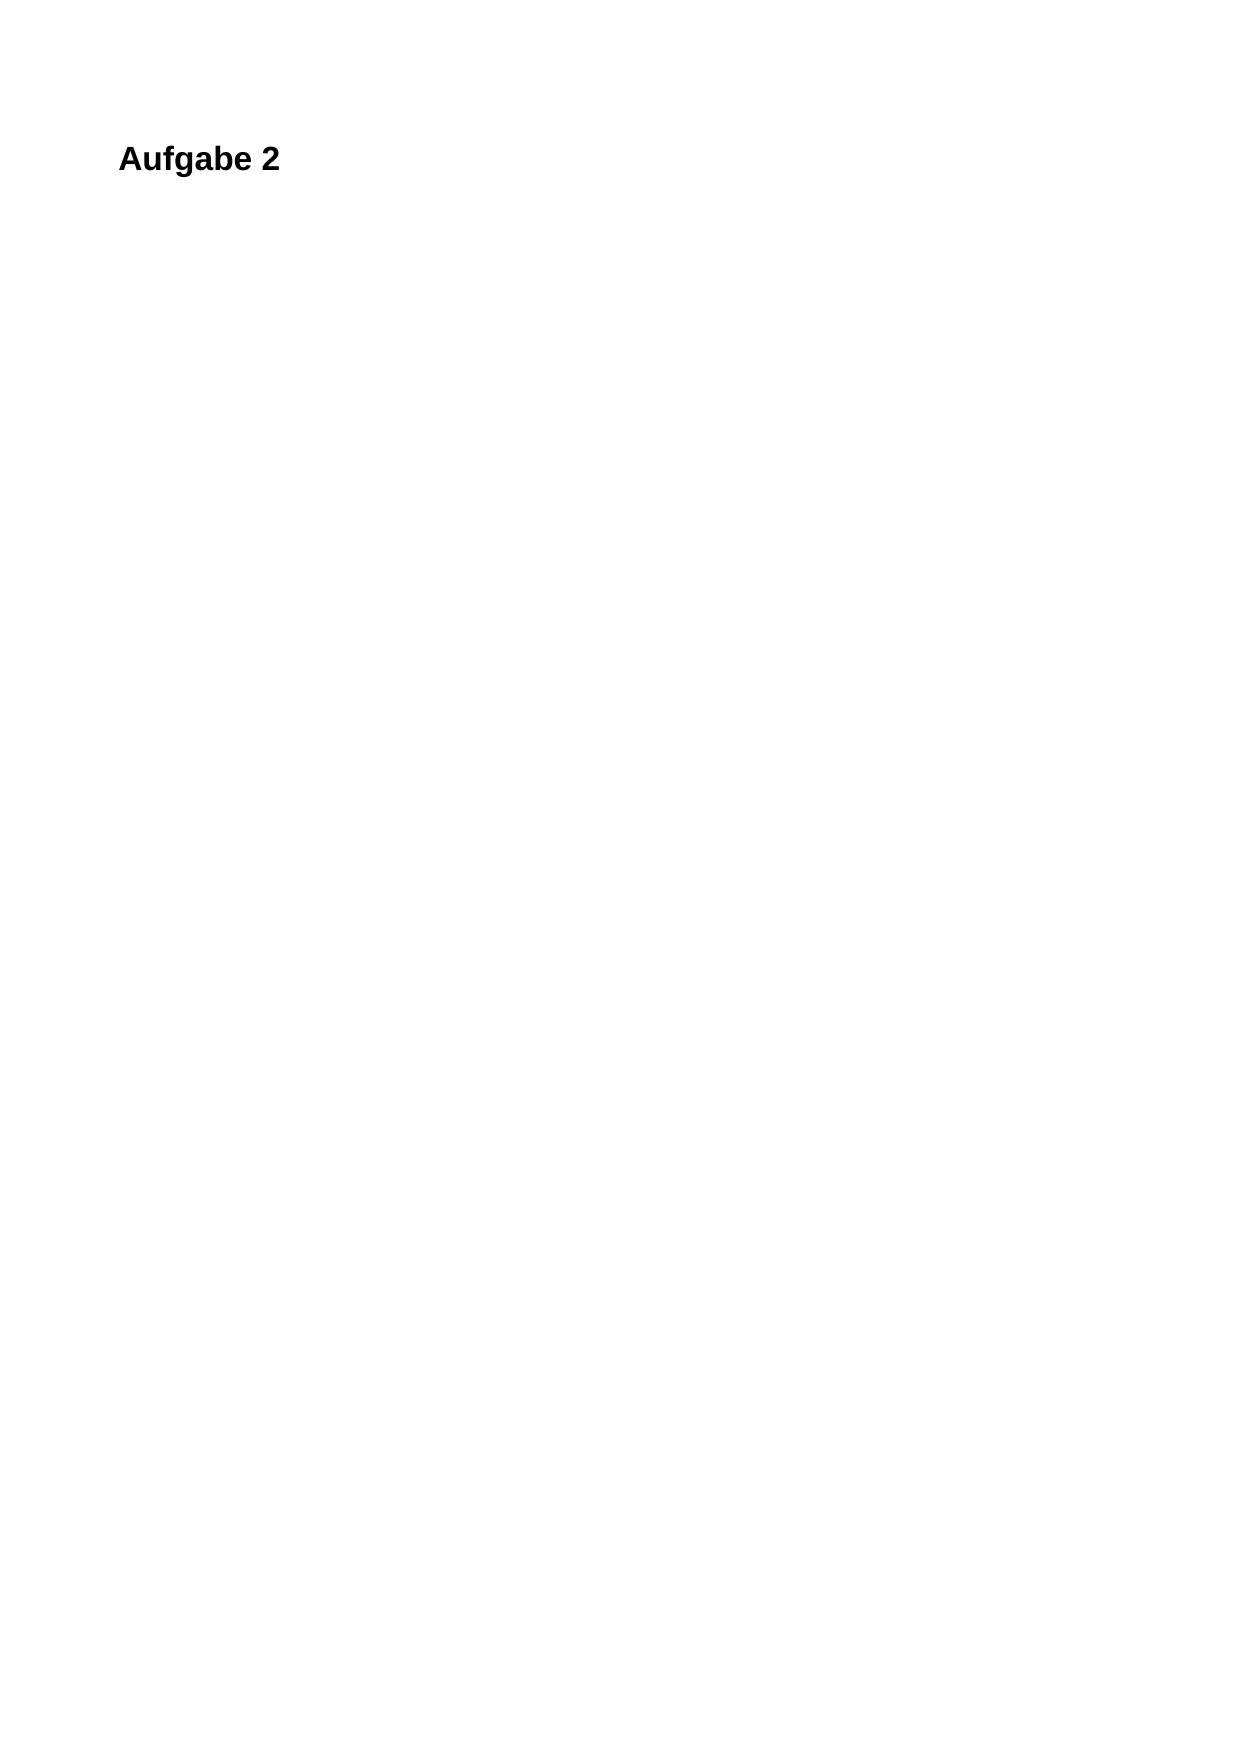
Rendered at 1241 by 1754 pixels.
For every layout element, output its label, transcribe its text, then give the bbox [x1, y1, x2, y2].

subtitle Aufgabe 2 [118, 139, 1122, 178]
